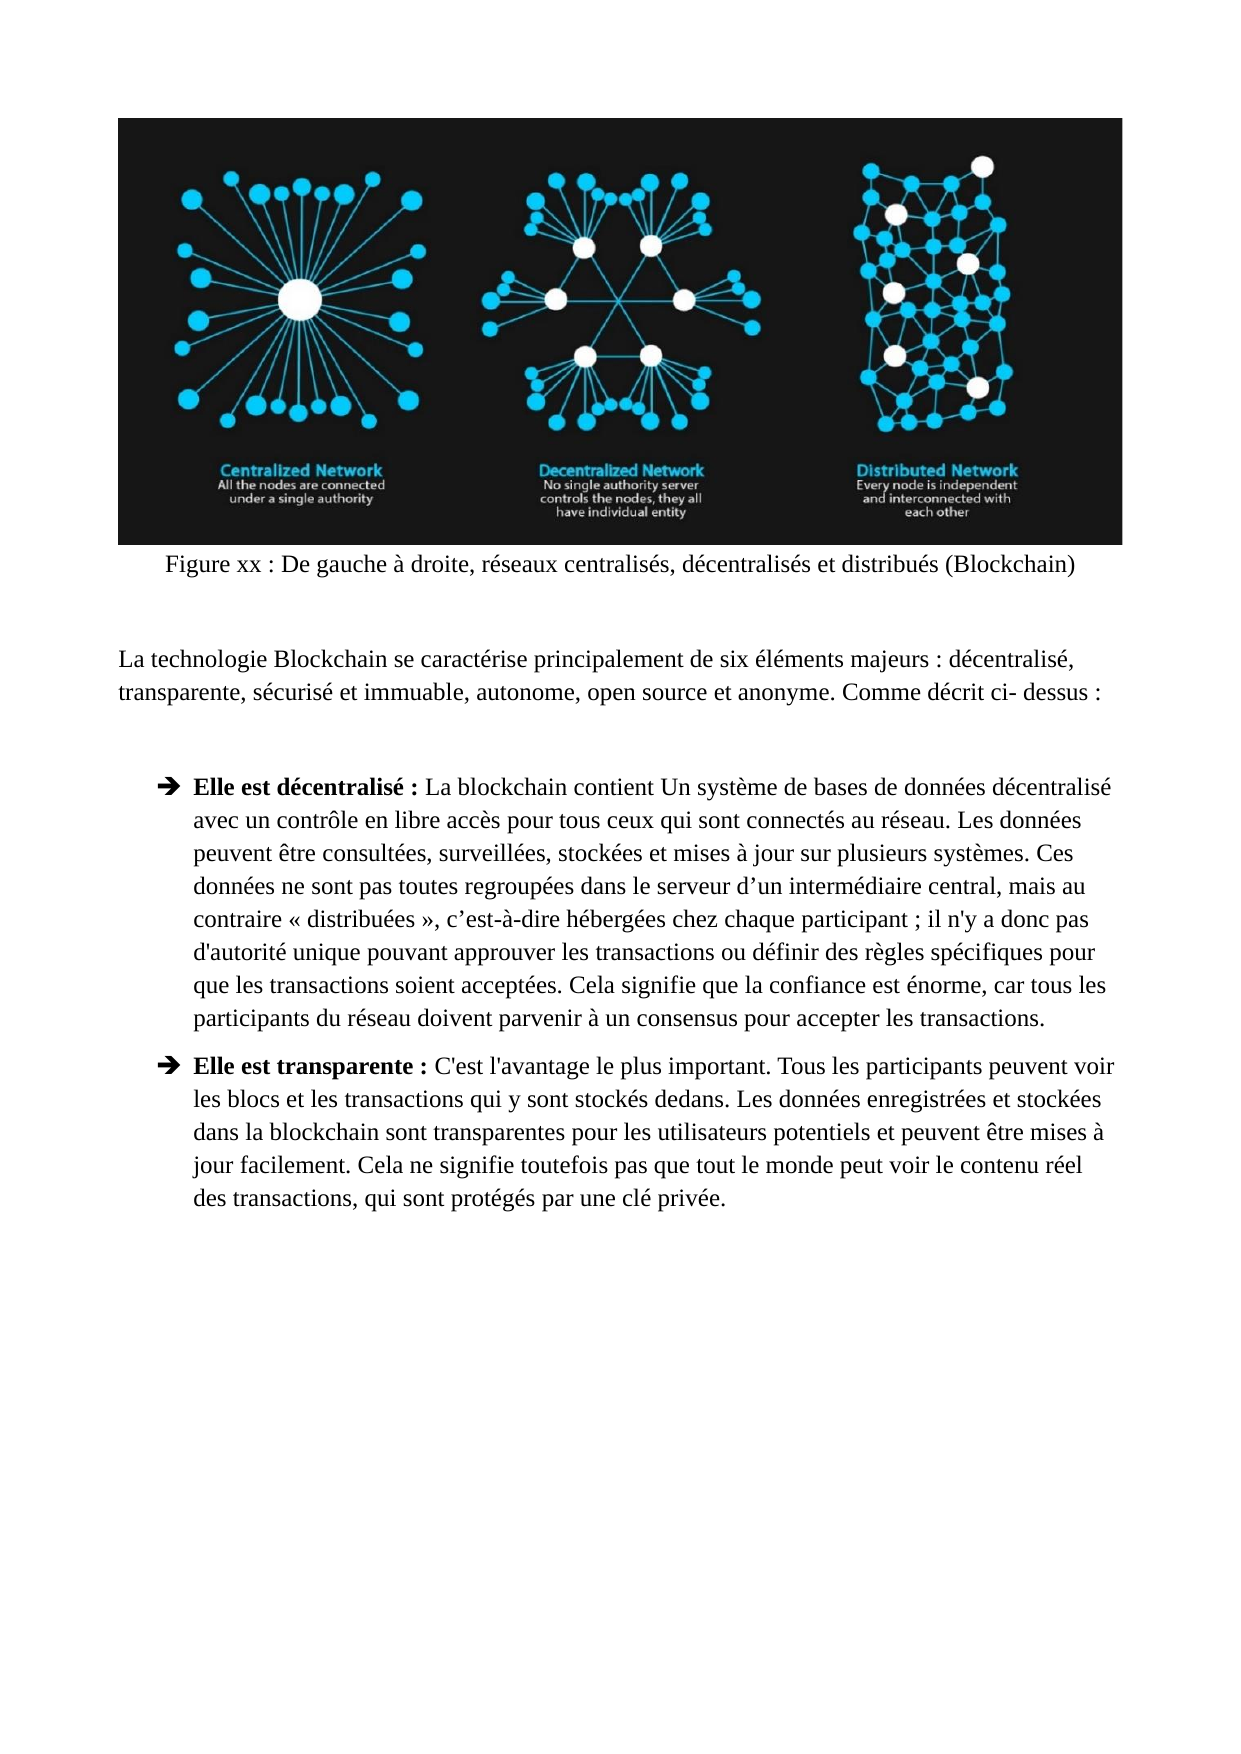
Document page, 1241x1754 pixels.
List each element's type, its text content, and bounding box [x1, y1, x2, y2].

list Elle est transparente : C'est l'avantage le plus important. Tous les participants peuvent voir les blocs et les transactions qui y sont stockés dedans. Les données enregistrées et stockées dans la blockchain sont transparentes pour les utilisateurs potentiels et peuvent être mises à jour facilement. Cela ne signifie toutefois pas que tout le monde peut voir le contenu réel des transactions, qui sont protégés par une clé privée. [156, 1051, 1122, 1212]
text La technologie Blockchain se caractérise principalement de six éléments majeurs : décentralisé, transparente, sécurisé et immuable, autonome, open source et anonyme. Comme décrit ci- dessus : [118, 644, 1122, 706]
list Elle est décentralisé : La blockchain contient Un système de bases de données décentralisé avec un contrôle en libre accès pour tous ceux qui sont connectés au réseau. Les données peuvent être consultées, surveillées, stockées et mises à jour sur plusieurs systèmes. Ces données ne sont pas toutes regroupées dans le serveur d’un intermédiaire central, mais au contraire « distribuées », c’est-à-dire hébergées chez chaque participant ; il n'y a donc pas d'autorité unique pouvant approuver les transactions ou définir des règles spécifiques pour que les transactions soient acceptées. Cela signifie que la confiance est énorme, car tous les participants du réseau doivent parvenir à un consensus pour accepter les transactions. [156, 772, 1122, 1032]
picture [118, 118, 1123, 545]
text Figure xx : De gauche à droite, réseaux centralisés, décentralisés et distribués (Blockchain) [118, 545, 1122, 578]
